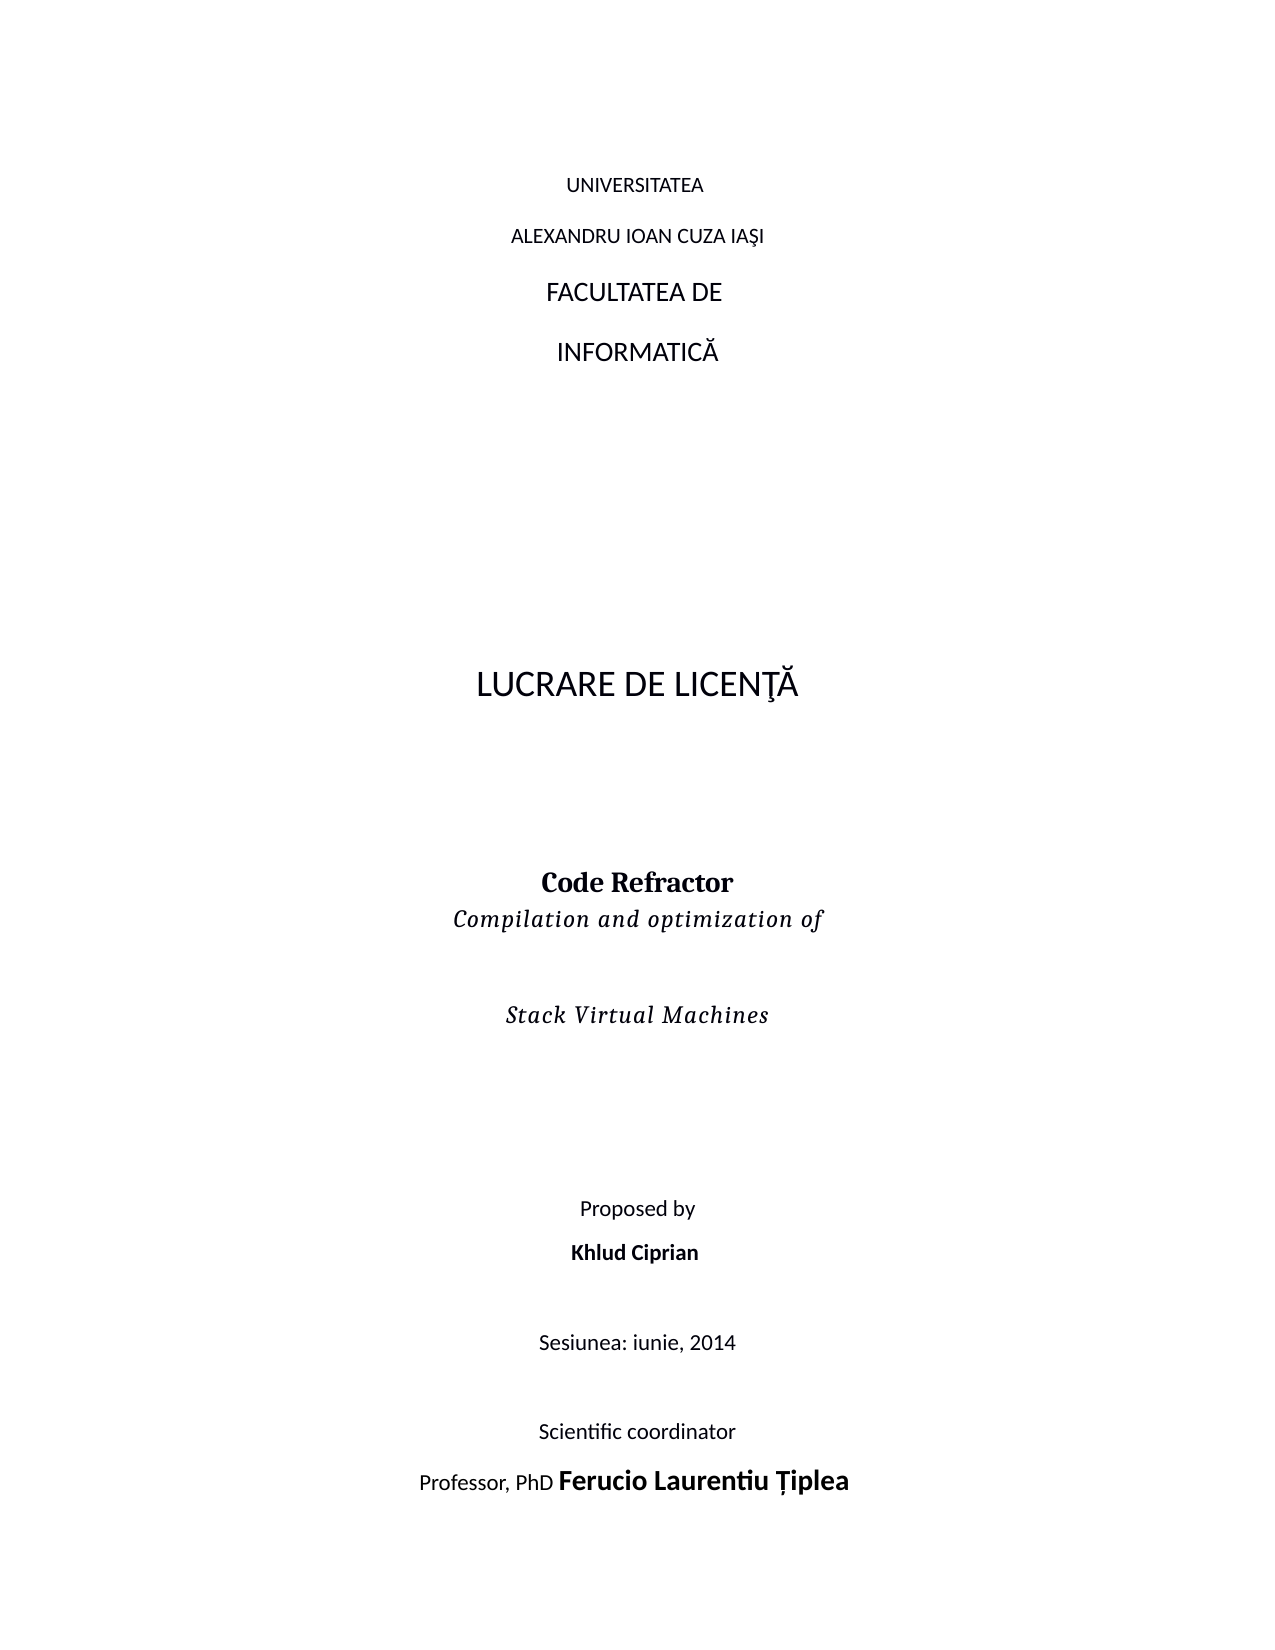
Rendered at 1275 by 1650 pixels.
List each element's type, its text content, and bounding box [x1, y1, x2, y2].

text FACULTATEA DE [118, 274, 1157, 308]
text Scientific coordinator [118, 1417, 1157, 1445]
text ALEXANDRU IOAN CUZA IAŞI [118, 223, 1157, 249]
text Sesiunea: iunie, 2014 [118, 1328, 1157, 1356]
subtitle Stack Virtual Machines [118, 1001, 1157, 1029]
text Proposed by [118, 1194, 1157, 1222]
text UNIVERSITATEA [118, 171, 1157, 198]
subtitle Code Refractor [118, 867, 1157, 900]
text Khlud Ciprian [118, 1238, 1157, 1267]
text LUCRARE DE LICENŢĂ [118, 660, 1157, 706]
text INFORMATICĂ [118, 334, 1157, 369]
text Professor, PhD Ferucio Laurentiu Țiplea [118, 1462, 1157, 1498]
subtitle Compilation and optimization of [118, 905, 1157, 934]
